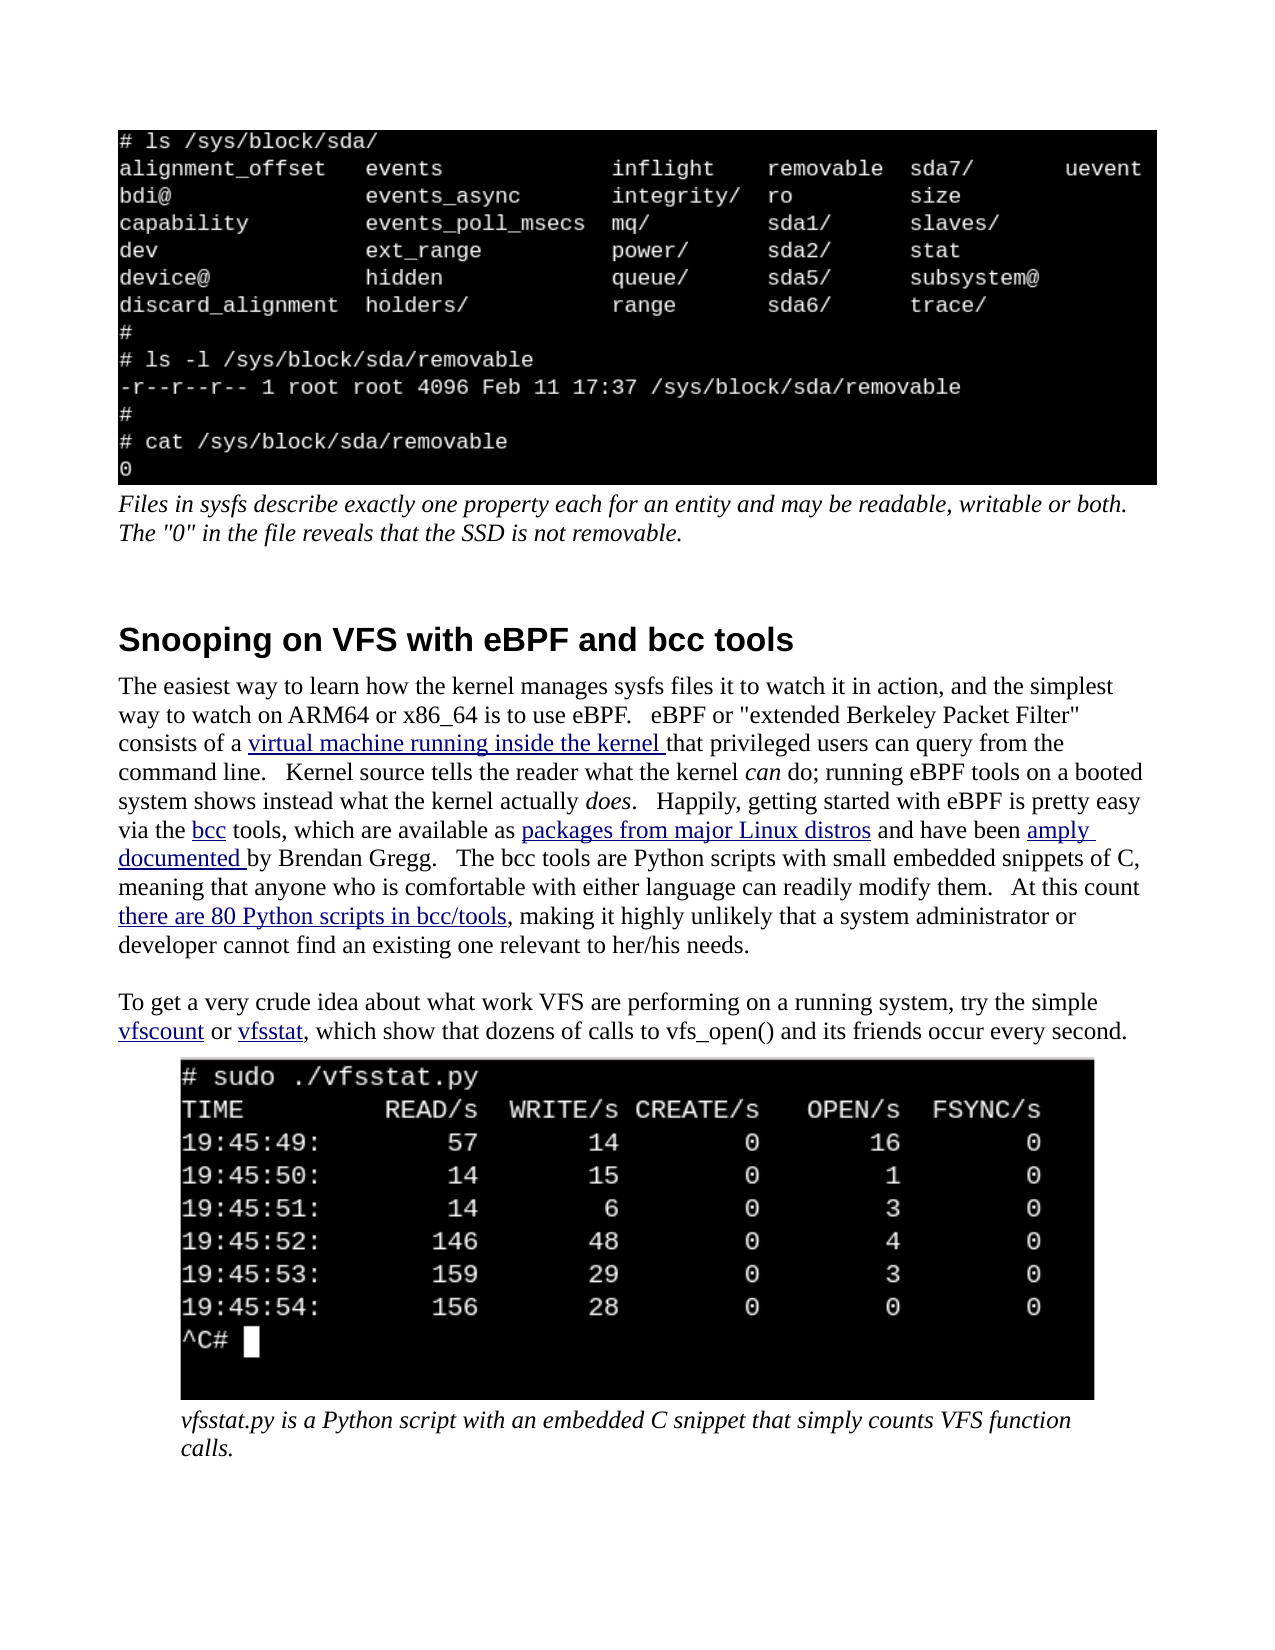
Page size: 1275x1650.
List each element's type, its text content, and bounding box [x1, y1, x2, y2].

text vfsstat.py is a Python script with an embedded C snippet that simply counts VFS function calls. [181, 1400, 1094, 1462]
picture [118, 130, 1157, 485]
subtitle Snooping on VFS with eBPF and bcc tools [118, 620, 1157, 658]
text Files in sysfs describe exactly one property each for an entity and may be readable, writable or both. The "0" in the file reveals that the SSD is not removable. [118, 485, 1157, 547]
text The easiest way to learn how the kernel manages sysfs files it to watch it in action, and the simplest way to watch on ARM64 or x86_64 is to use eBPF. eBPF or "extended Berkeley Packet Filter" consists of a virtual machine running inside the kernel that privileged users can query from the command line. Kernel source tells the reader what the kernel can do; running eBPF tools on a booted system shows instead what the kernel actually does. Happily, getting started with eBPF is pretty easy via the bcc tools, which are available as packages from major Linux distros and have been amply documented by Brendan Gregg. The bcc tools are Python scripts with small embedded snippets of C, meaning that anyone who is comfortable with either language can readily modify them. At this count there are 80 Python scripts in bcc/tools, making it highly unlikely that a system administrator or developer cannot find an existing one relevant to her/his needs. [118, 671, 1157, 958]
text To get a very crude idea about what work VFS are performing on a running system, try the simple vfscount or vfsstat, which show that dozens of calls to vfs_open() and its friends occur every second. [118, 987, 1157, 1045]
picture [180, 1057, 1095, 1400]
